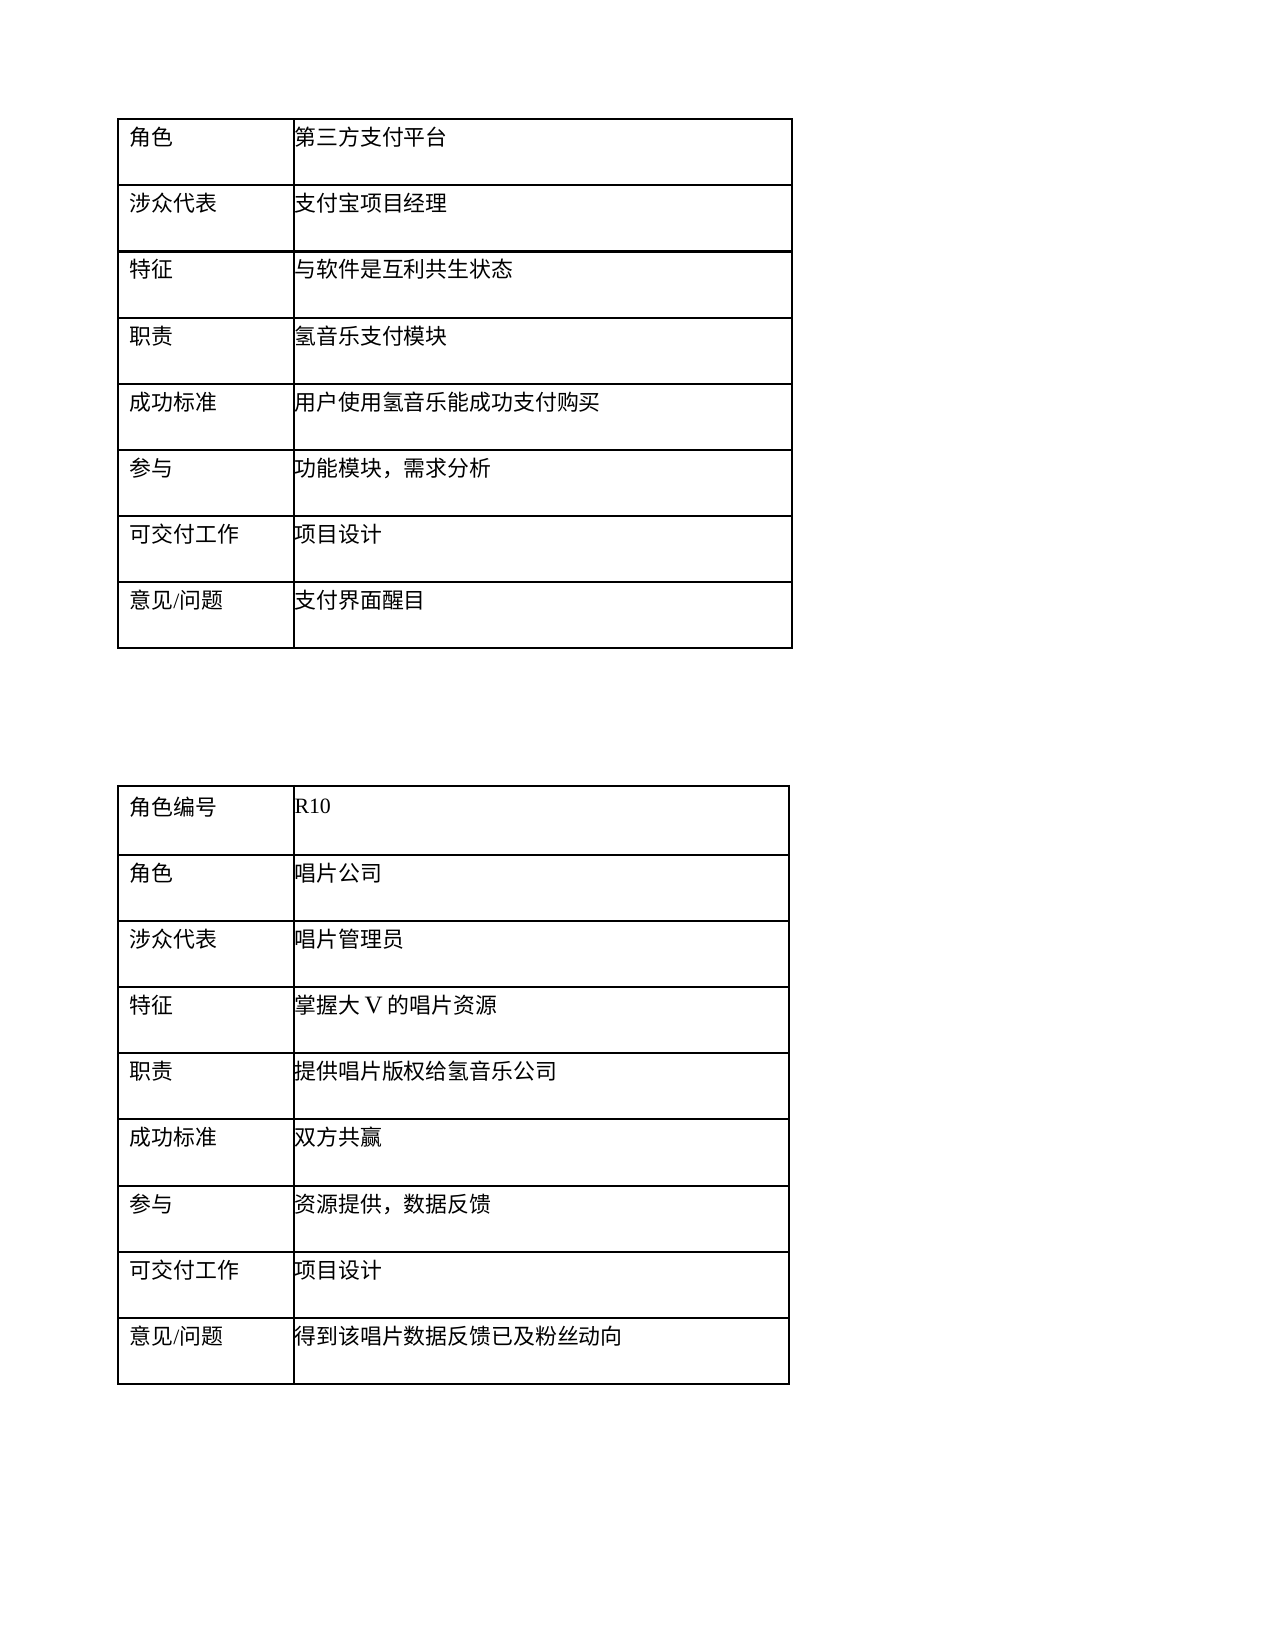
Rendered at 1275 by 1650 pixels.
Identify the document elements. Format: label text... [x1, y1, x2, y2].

table_cell 意见/问题 [119, 583, 293, 647]
table_cell 项目设计 [295, 1253, 788, 1317]
table_cell 得到该唱片数据反馈已及粉丝动向 [295, 1319, 788, 1383]
table_cell 唱片管理员 [295, 922, 788, 986]
table_cell 与软件是互利共生状态 [295, 253, 791, 317]
table_cell 成功标准 [119, 385, 293, 449]
table_cell 涉众代表 [119, 922, 293, 986]
table_cell 支付宝项目经理 [295, 186, 791, 250]
table_cell 提供唱片版权给氢音乐公司 [295, 1054, 788, 1118]
table_cell 特征 [119, 253, 293, 317]
table_cell 掌握大V的唱片资源 [295, 988, 788, 1052]
table_cell 角色 [119, 120, 293, 184]
table_cell 唱片公司 [295, 856, 788, 920]
table_cell 职责 [119, 1054, 293, 1118]
table_cell 可交付工作 [119, 1253, 293, 1317]
table_cell 第三方支付平台 [295, 120, 791, 184]
table_header 角色编号 [119, 787, 293, 854]
table_cell 成功标准 [119, 1120, 293, 1184]
table_cell 意见/问题 [119, 1319, 293, 1383]
table_cell 特征 [119, 988, 293, 1052]
table_header R10 [295, 787, 788, 854]
table_cell 项目设计 [295, 517, 791, 581]
table_cell 涉众代表 [119, 186, 293, 250]
table_cell 可交付工作 [119, 517, 293, 581]
table_cell 参与 [119, 1187, 293, 1251]
table_cell 参与 [119, 451, 293, 515]
table_cell 氢音乐支付模块 [295, 319, 791, 383]
table_cell 支付界面醒目 [295, 583, 791, 647]
table_cell 角色 [119, 856, 293, 920]
table_cell 职责 [119, 319, 293, 383]
table_cell 资源提供，数据反馈 [295, 1187, 788, 1251]
table_cell 用户使用氢音乐能成功支付购买 [295, 385, 791, 449]
table_cell 功能模块，需求分析 [295, 451, 791, 515]
table_cell 双方共赢 [295, 1120, 788, 1184]
